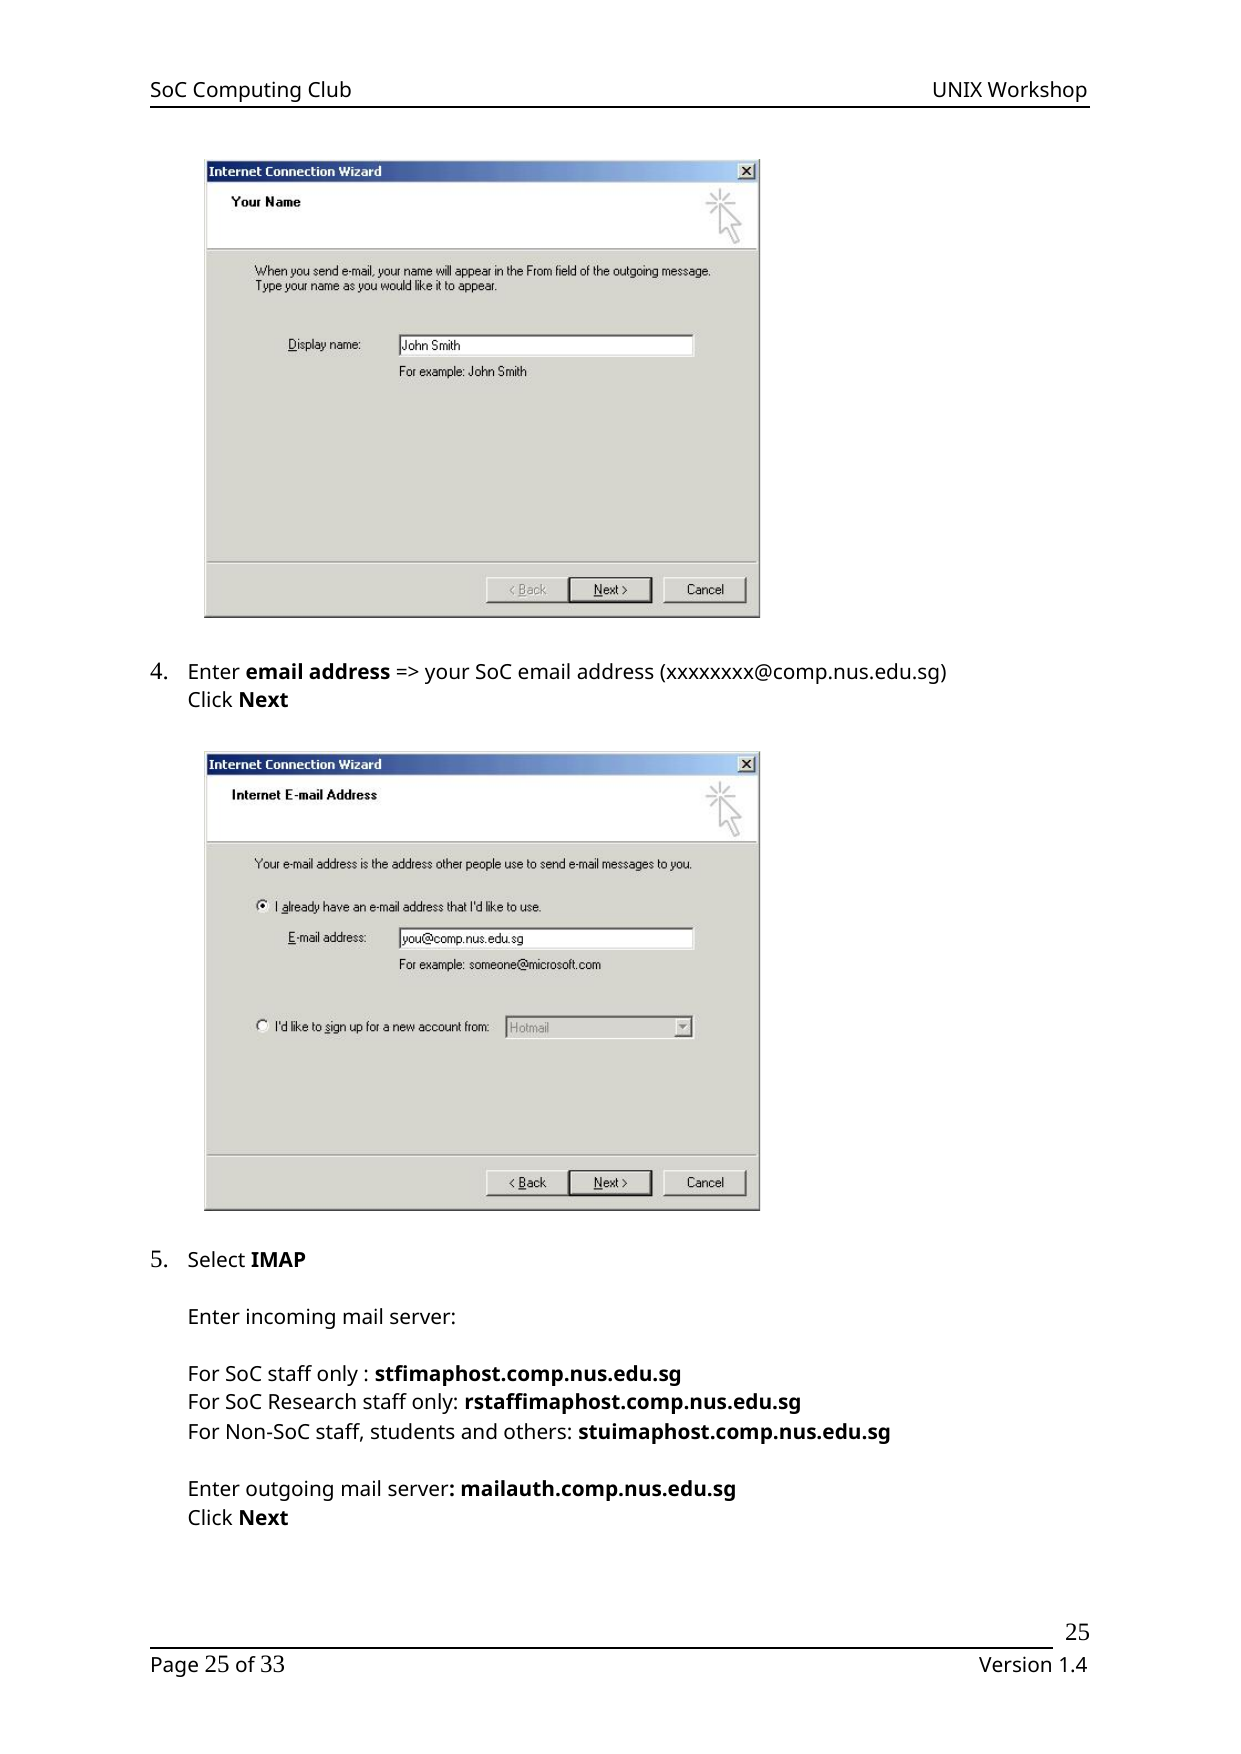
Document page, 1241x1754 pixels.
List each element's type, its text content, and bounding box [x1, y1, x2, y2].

list Select IMAP Enter incoming mail server: For SoC staff only : stfimaphost.comp.nus.edu.sg For SoC Research staff only: rstaffimaphost.comp.nus.edu.sg For Non-SoC staff, students and others: stuimaphost.comp.nus.edu.sg [150, 1244, 1090, 1445]
picture [204, 751, 761, 1211]
text Enter outgoing mail server: mailauth.comp.nus.edu.sg Click Next [187, 1474, 1090, 1531]
picture [204, 159, 761, 618]
list Enter email address => your SoC email address (xxxxxxxx@comp.nus.edu.sg) Click Next [150, 656, 1090, 1219]
